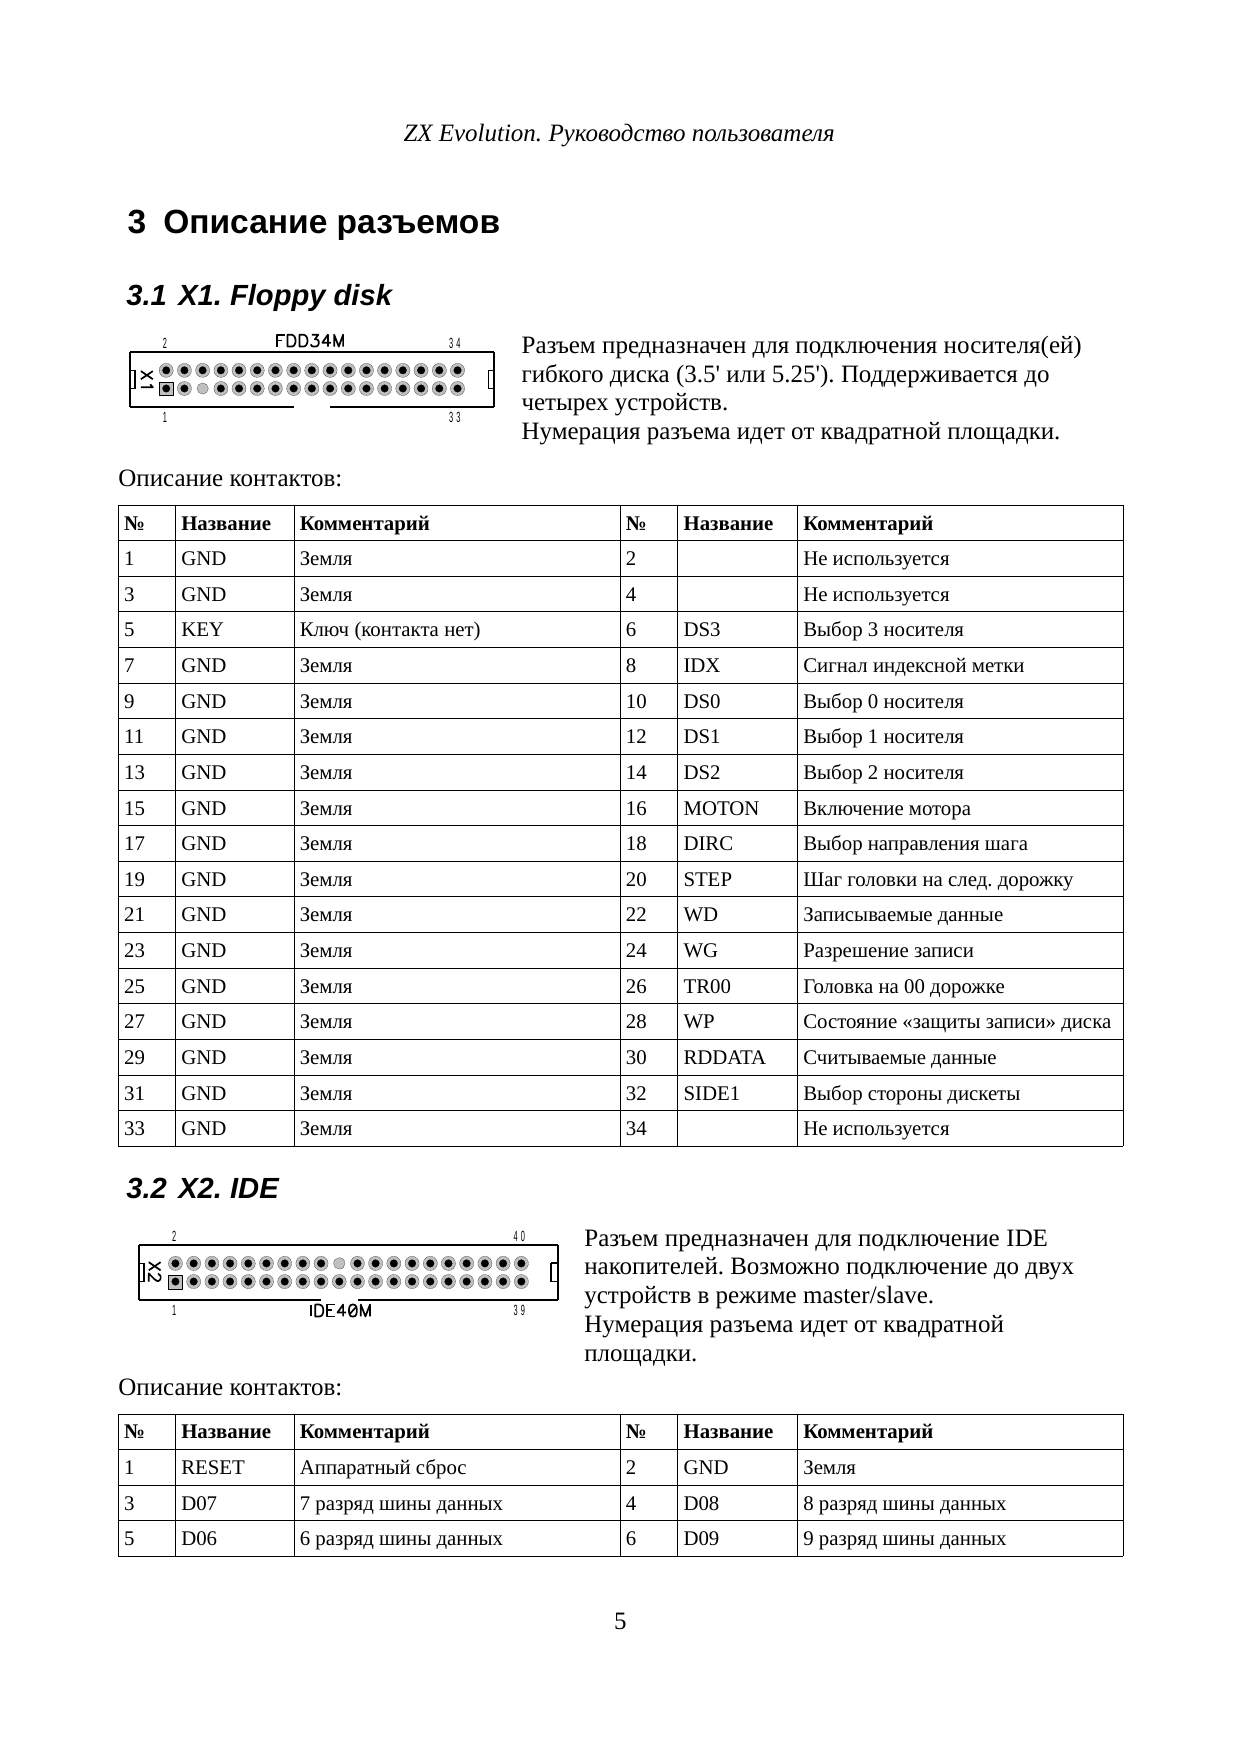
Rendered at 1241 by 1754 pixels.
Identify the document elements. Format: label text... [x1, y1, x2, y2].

table_cell 6 [621, 1521, 677, 1556]
table_cell GND [176, 648, 294, 683]
table_cell [678, 1111, 797, 1146]
table_cell Не используется [798, 541, 1123, 576]
table_header Комментарий [295, 1415, 620, 1449]
table_cell 10 [621, 684, 677, 718]
table_cell GND [176, 826, 294, 861]
table_cell GND [176, 862, 294, 896]
table_cell Выбор 3 носителя [798, 612, 1123, 647]
table_cell D08 [678, 1486, 797, 1520]
table_cell DS1 [678, 719, 797, 754]
table_cell GND [176, 1004, 294, 1039]
table_cell 1 [119, 1450, 175, 1485]
table_cell 29 [119, 1040, 175, 1074]
table_cell 4 [621, 577, 677, 611]
subtitle X1. Floppy disk [118, 278, 1122, 312]
table_cell DIRC [678, 826, 797, 861]
table_header № [119, 506, 175, 540]
table_cell 16 [621, 791, 677, 825]
table_cell 21 [119, 897, 175, 932]
table_cell Выбор 2 носителя [798, 755, 1123, 789]
table_cell 1 [119, 541, 175, 576]
table_header Название [678, 506, 797, 540]
table_cell Считываемые данные [798, 1040, 1123, 1074]
table_cell 25 [119, 969, 175, 1003]
table_cell Шаг головки на след. дорожку [798, 862, 1123, 896]
table_cell 9 [119, 684, 175, 718]
table_header Разъем предназначен для подключения носителя(ей) гибкого диска (3.5' или 5.25'). Поддерживается до четырех устройств. Нумерация разъема идет от квадратной площадки. [516, 324, 1123, 463]
table_cell D06 [176, 1521, 294, 1556]
table_cell Аппаратный сброс [295, 1450, 620, 1485]
table_cell GND [176, 1111, 294, 1146]
table_cell 4 [621, 1486, 677, 1520]
table_cell Земля [295, 1076, 620, 1110]
table_cell RDDATA [678, 1040, 797, 1074]
table_cell GND [176, 755, 294, 789]
table_cell Земля [295, 719, 620, 754]
table_header Разъем предназначен для подключение IDE накопителей. Возможно подключение до двух устройств в режиме master/slave. Нумерация разъема идет от квадратной площадки. [579, 1217, 1123, 1372]
table_cell GND [176, 719, 294, 754]
table_cell RESET [176, 1450, 294, 1485]
table_cell 20 [621, 862, 677, 896]
table_cell 24 [621, 933, 677, 968]
table_cell 6 [621, 612, 677, 647]
table_header Комментарий [798, 506, 1123, 540]
table_cell Разрешение записи [798, 933, 1123, 968]
table_cell GND [176, 1040, 294, 1074]
table_cell GND [176, 1076, 294, 1110]
table_cell 2 [621, 1450, 677, 1485]
table_cell 14 [621, 755, 677, 789]
table_cell D07 [176, 1486, 294, 1520]
table_cell GND [678, 1450, 797, 1485]
table_cell 7 разряд шины данных [295, 1486, 620, 1520]
table_cell Не используется [798, 1111, 1123, 1146]
table_cell Выбор направления шага [798, 826, 1123, 861]
subtitle X2. IDE [118, 1171, 1122, 1204]
table_cell 30 [621, 1040, 677, 1074]
table_cell 9 разряд шины данных [798, 1521, 1123, 1556]
table_cell Не используется [798, 577, 1123, 611]
table_cell 34 [621, 1111, 677, 1146]
table_cell Сигнал индексной метки [798, 648, 1123, 683]
table_cell 22 [621, 897, 677, 932]
table_cell 19 [119, 862, 175, 896]
table_cell GND [176, 577, 294, 611]
table_cell 5 [119, 612, 175, 647]
table_cell WG [678, 933, 797, 968]
table_cell Земля [295, 1004, 620, 1039]
table_cell Земля [295, 1111, 620, 1146]
table_cell Земля [295, 684, 620, 718]
table_cell 11 [119, 719, 175, 754]
table_cell 26 [621, 969, 677, 1003]
table_cell 8 разряд шины данных [798, 1486, 1123, 1520]
text Описание контактов: [118, 1372, 1122, 1401]
table_cell Головка на 00 дорожке [798, 969, 1123, 1003]
table_cell 17 [119, 826, 175, 861]
table_cell 32 [621, 1076, 677, 1110]
table_cell GND [176, 684, 294, 718]
table_cell 15 [119, 791, 175, 825]
table_header № [621, 1415, 677, 1449]
table_cell KEY [176, 612, 294, 647]
table_cell Земля [798, 1450, 1123, 1485]
table_cell 3 [119, 1486, 175, 1520]
table_cell Земля [295, 541, 620, 576]
table_cell D09 [678, 1521, 797, 1556]
table_cell TR00 [678, 969, 797, 1003]
table_header Название [678, 1415, 797, 1449]
table_cell Земля [295, 897, 620, 932]
table_cell Выбор стороны дискеты [798, 1076, 1123, 1110]
table_cell 33 [119, 1111, 175, 1146]
table_cell DS3 [678, 612, 797, 647]
table_cell WD [678, 897, 797, 932]
table_cell Выбор 0 носителя [798, 684, 1123, 718]
text Описание контактов: [118, 463, 1122, 492]
table_header Название [176, 1415, 294, 1449]
table_cell 13 [119, 755, 175, 789]
table_cell Ключ (контакта нет) [295, 612, 620, 647]
table_header № [119, 1415, 175, 1449]
table_cell STEP [678, 862, 797, 896]
table_cell 2 [621, 541, 677, 576]
table_cell 23 [119, 933, 175, 968]
table_cell GND [176, 541, 294, 576]
table_header Название [176, 506, 294, 540]
table_cell 7 [119, 648, 175, 683]
table_cell Земля [295, 755, 620, 789]
table_cell WP [678, 1004, 797, 1039]
subtitle Описание разъемов [118, 202, 1122, 241]
table_cell 31 [119, 1076, 175, 1110]
table_cell SIDE1 [678, 1076, 797, 1110]
table_cell Земля [295, 648, 620, 683]
table_cell MOTON [678, 791, 797, 825]
table_cell Земля [295, 1040, 620, 1074]
table_header [118, 324, 516, 463]
table_cell IDX [678, 648, 797, 683]
table_cell Земля [295, 577, 620, 611]
table_cell [678, 541, 797, 576]
table_cell 28 [621, 1004, 677, 1039]
table_header [118, 1217, 578, 1372]
table_cell 27 [119, 1004, 175, 1039]
table_cell Записываемые данные [798, 897, 1123, 932]
table_cell Включение мотора [798, 791, 1123, 825]
table_cell 5 [119, 1521, 175, 1556]
table_cell Земля [295, 969, 620, 1003]
table_cell 3 [119, 577, 175, 611]
table_cell Состояние «защиты записи» диска [798, 1004, 1123, 1039]
table_cell GND [176, 969, 294, 1003]
table_cell 6 разряд шины данных [295, 1521, 620, 1556]
table_cell 8 [621, 648, 677, 683]
table_header Комментарий [295, 506, 620, 540]
table_cell Земля [295, 862, 620, 896]
table_cell DS2 [678, 755, 797, 789]
table_cell Земля [295, 826, 620, 861]
table_cell GND [176, 897, 294, 932]
table_cell Земля [295, 791, 620, 825]
table_cell DS0 [678, 684, 797, 718]
table_cell 18 [621, 826, 677, 861]
table_cell GND [176, 933, 294, 968]
table_header Комментарий [798, 1415, 1123, 1449]
table_cell 12 [621, 719, 677, 754]
table_header № [621, 506, 677, 540]
table_cell GND [176, 791, 294, 825]
table_cell [678, 577, 797, 611]
table_cell Выбор 1 носителя [798, 719, 1123, 754]
table_cell Земля [295, 933, 620, 968]
